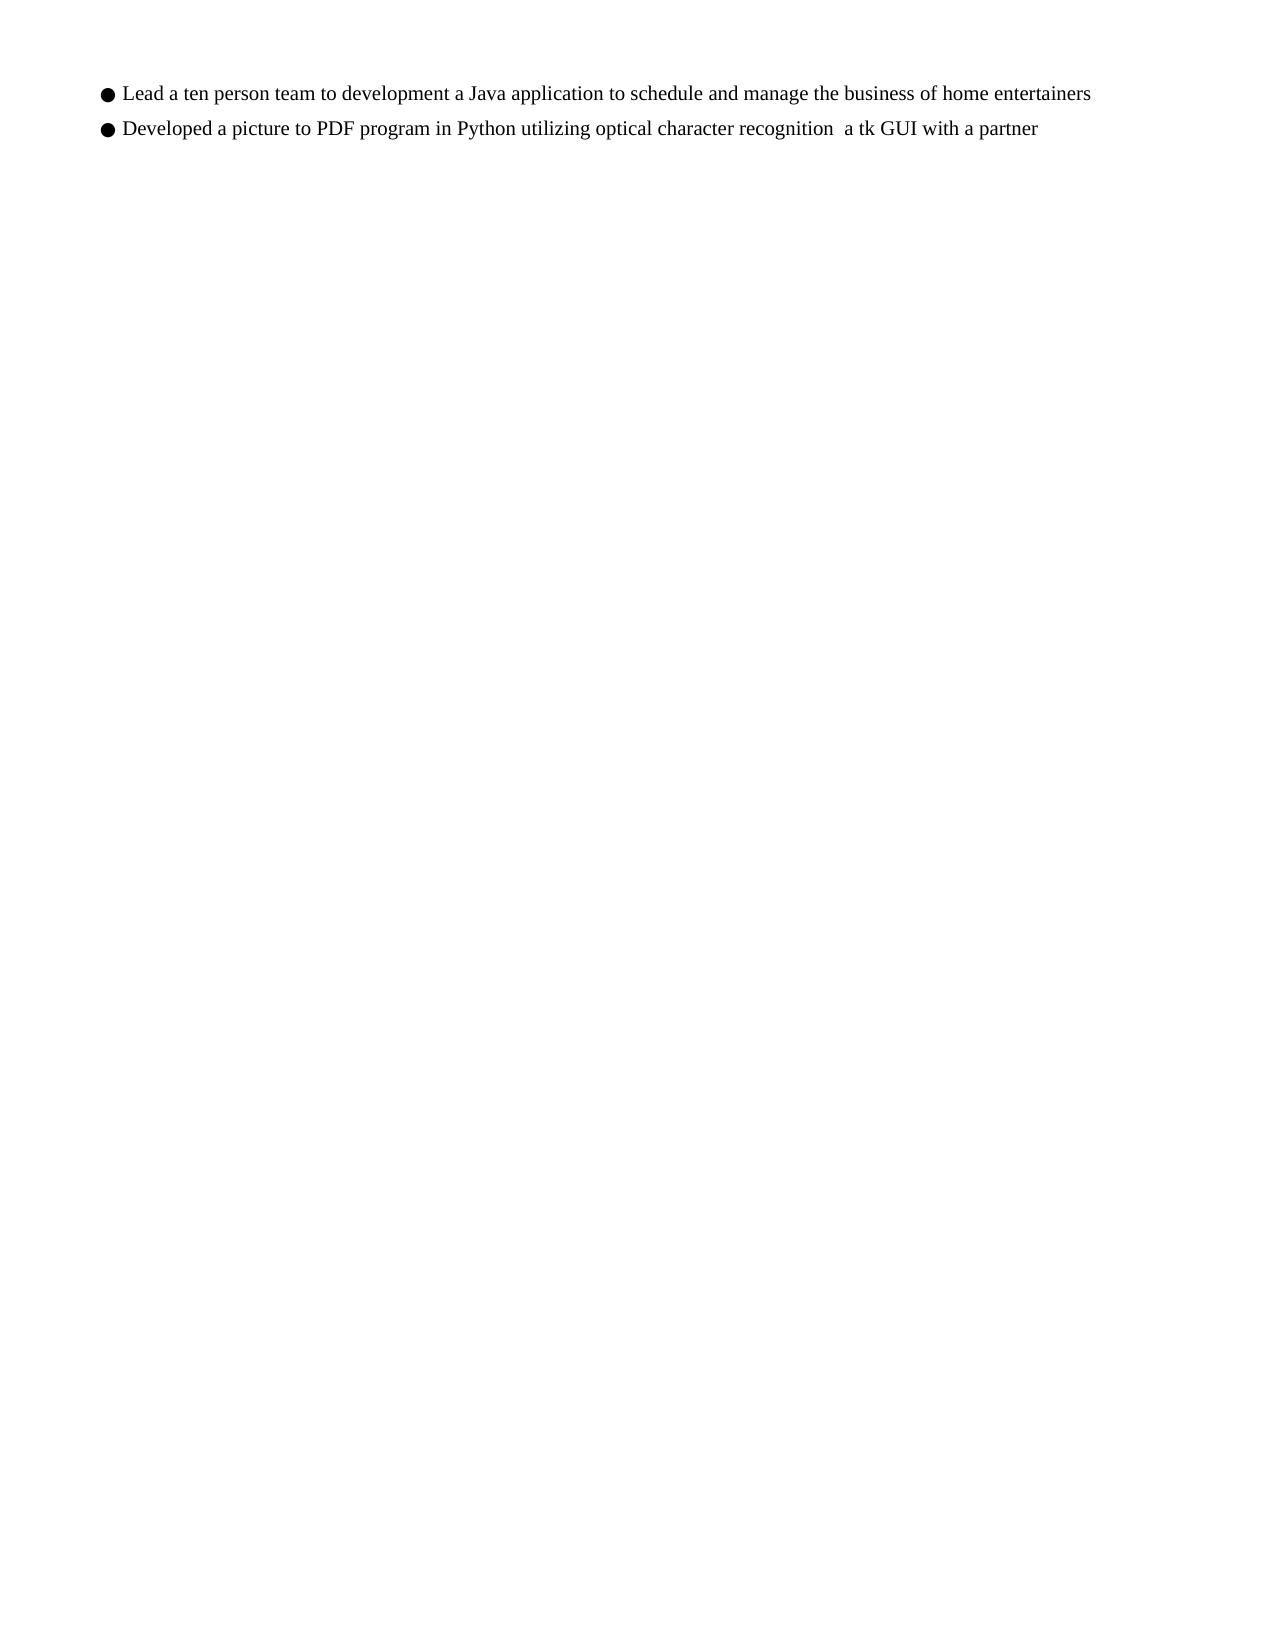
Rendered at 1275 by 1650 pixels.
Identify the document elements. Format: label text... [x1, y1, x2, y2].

table_cell Lead a ten person team to development a Java application to schedule and manage the business of home entertainers [71, 75, 1199, 111]
table_cell [71, 146, 1199, 211]
table_cell Developed a picture to PDF program in Python utilizing optical character recognition a tk GUI with a partner [71, 111, 1199, 146]
